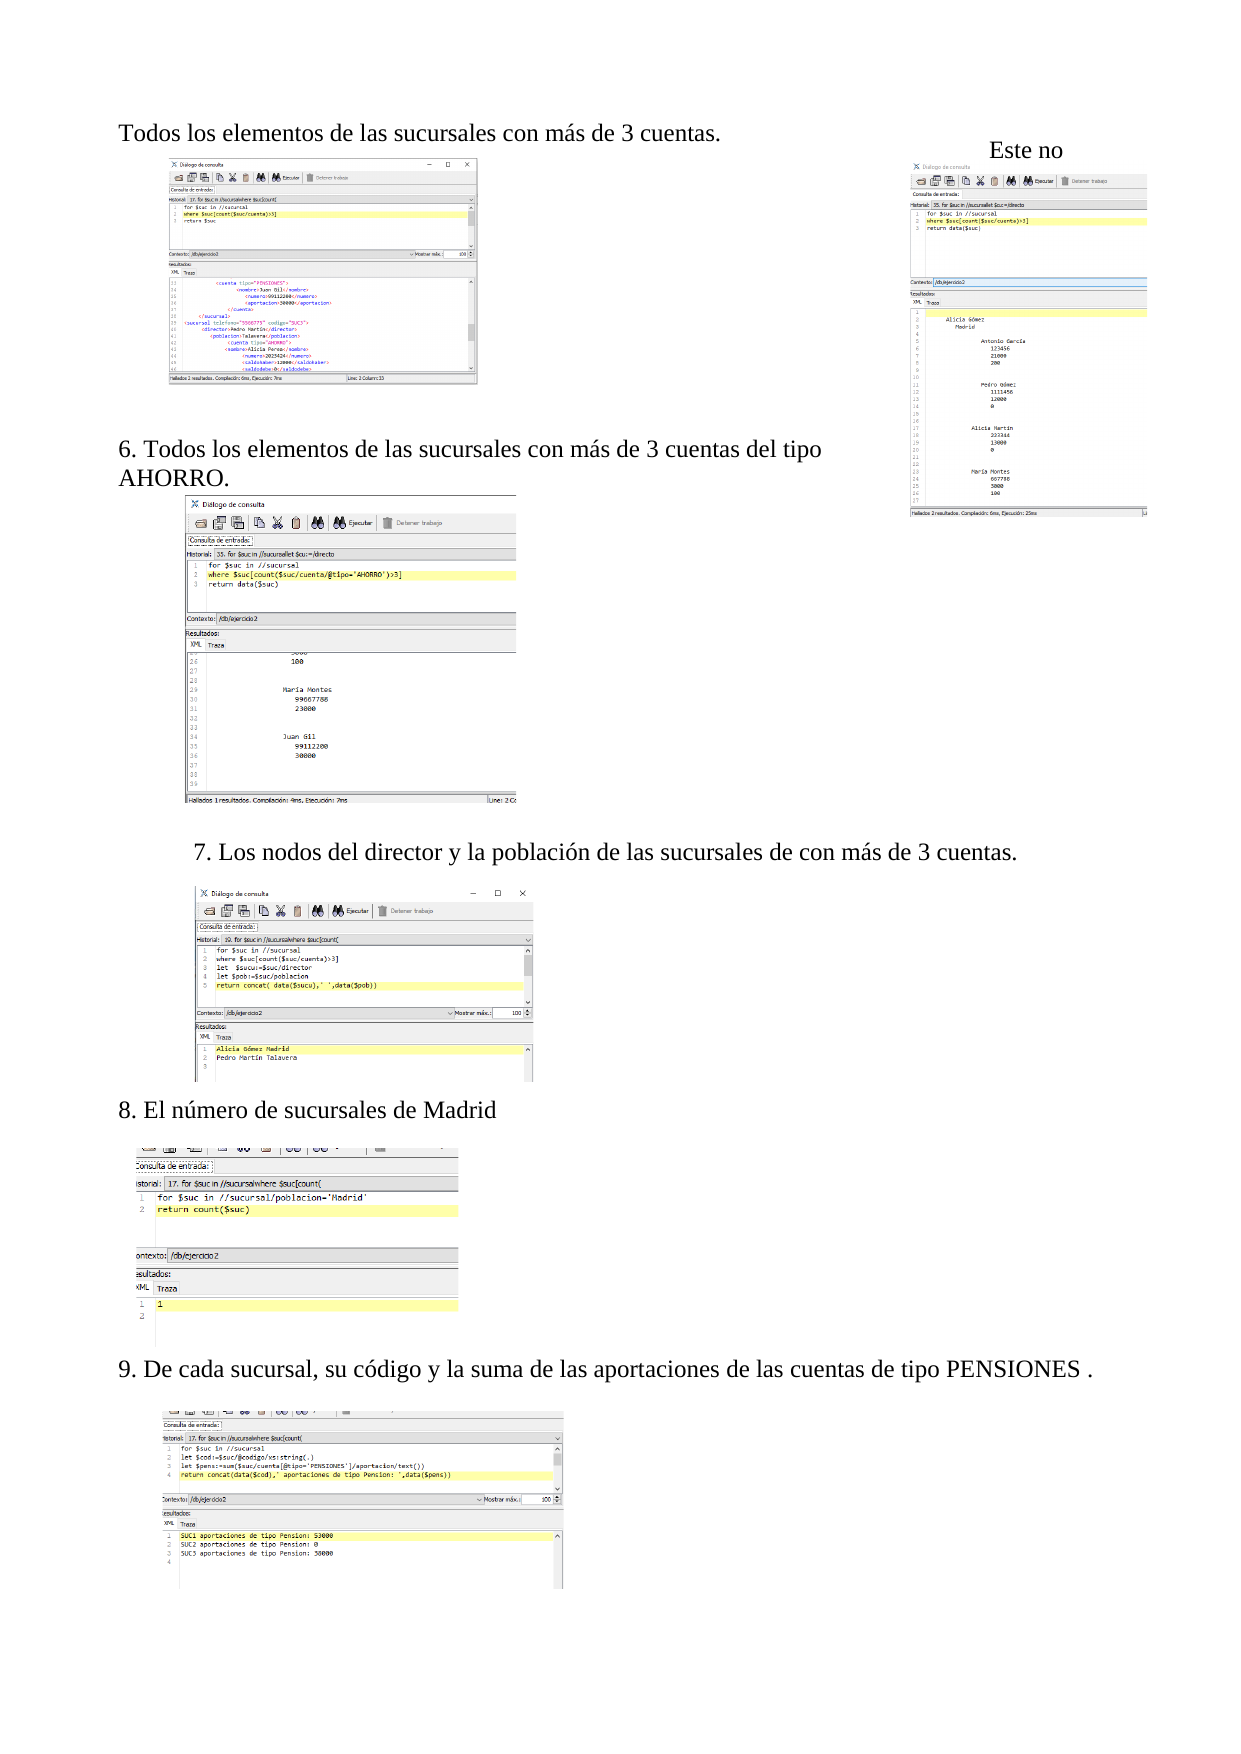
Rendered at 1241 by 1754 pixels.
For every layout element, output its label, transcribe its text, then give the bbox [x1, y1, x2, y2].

list 7. Los nodos del director y la población de las sucursales de con más de 3 cuentas. [156, 837, 1122, 866]
text 9. De cada sucursal, su código y la suma de las aportaciones de las cuentas de tipo PENSIONES . [118, 1354, 1122, 1383]
text Todos los elementos de las sucursales con más de 3 cuentas. [118, 118, 1122, 147]
picture [136, 1148, 459, 1347]
picture [162, 1411, 564, 1589]
text 8. El número de sucursales de Madrid [118, 1096, 1122, 1124]
text 6. Todos los elementos de las sucursales con más de 3 cuentas del tipo AHORRO. [118, 434, 910, 492]
picture [194, 886, 534, 1082]
picture [168, 158, 478, 385]
picture [184, 495, 517, 803]
picture [910, 160, 1148, 517]
